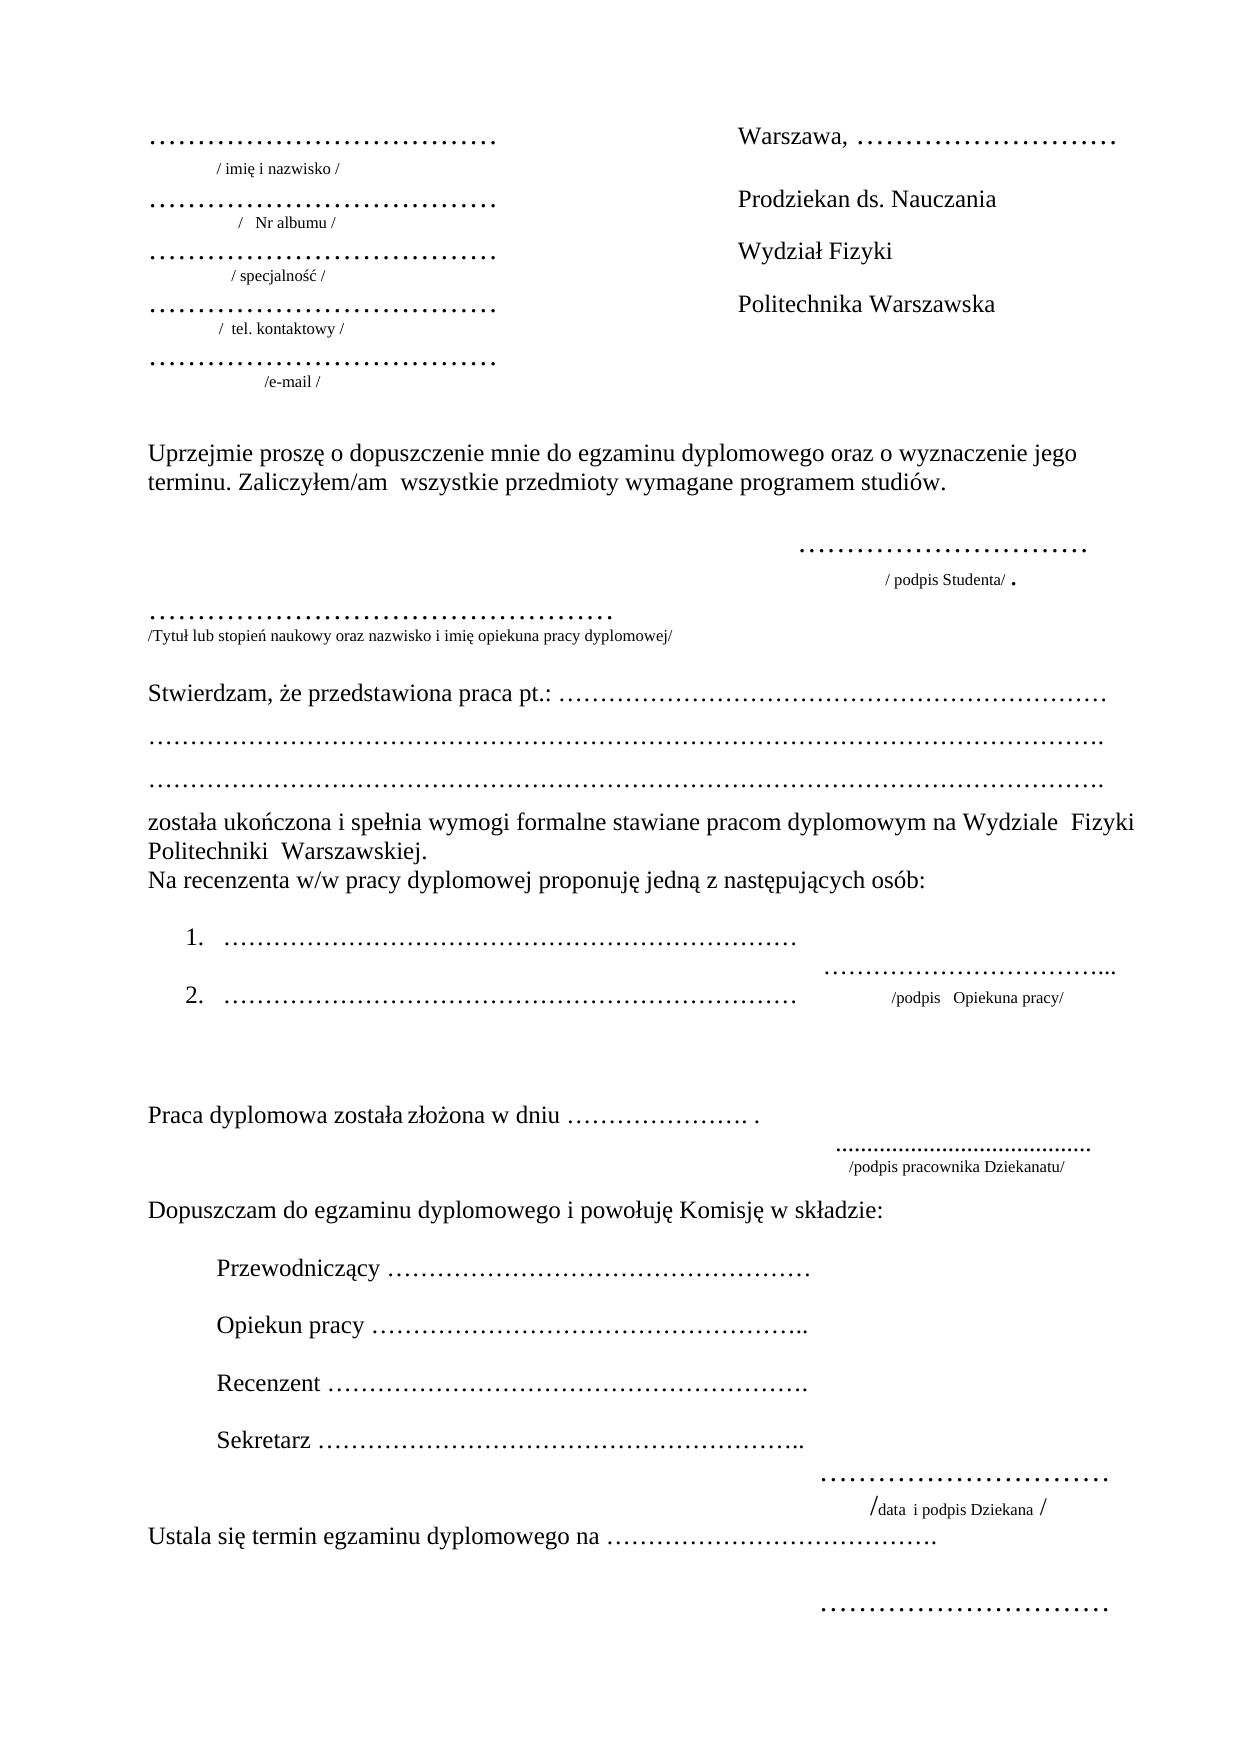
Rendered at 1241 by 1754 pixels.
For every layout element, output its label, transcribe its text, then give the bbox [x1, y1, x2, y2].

text ……………………………………………………………………………………………………. [148, 721, 1152, 750]
text /e-mail / [148, 371, 1152, 391]
text Uprzejmie proszę o dopuszczenie mnie do egzaminu dyplomowego oraz o wyznaczenie jego terminu. Zaliczyłem/am wszystkie przedmioty wymagane programem studiów. [148, 438, 1152, 496]
text Sekretarz ………………………………………………….. [148, 1426, 1152, 1454]
text Na recenzenta w/w pracy dyplomowej proponuję jedną z następujących osób: [148, 865, 1152, 894]
text ……………………………... [185, 951, 1152, 980]
text ………………………… [738, 525, 1152, 558]
text Recenzent …………………………………………………. [148, 1368, 1152, 1397]
text / Nr albumu / [221, 213, 1152, 232]
text została ukończona i spełnia wymogi formalne stawiane pracom dyplomowym na Wydziale Fizyki Politechniki Warszawskiej. [148, 807, 1152, 865]
text ……………………………… Warszawa, ……………………… [148, 117, 1152, 151]
text Przewodniczący …………………………………………… [148, 1253, 1152, 1282]
text / specjalność / [148, 266, 1152, 285]
list …………………………………………………………… [185, 922, 1152, 951]
text ……………………………… Wydział Fizyki [148, 232, 1152, 266]
text Opiekun pracy …………………………………………….. [148, 1311, 1152, 1339]
text ………………………… [148, 1550, 1152, 1617]
text ………………………… [148, 1454, 1152, 1488]
text Ustala się termin egzaminu dyplomowego na …………………………………. [148, 1521, 1152, 1550]
text Praca dyplomowa została złożona w dniu …………………. . [148, 1100, 1152, 1128]
text /Tytuł lub stopień naukowy oraz nazwisko i imię opiekuna pracy dyplomowej/ [148, 625, 1152, 644]
text /data i podpis Dziekana / [148, 1488, 1152, 1521]
text ……………………………… Prodziekan ds. Nauczania [148, 180, 1152, 213]
text ……………………………… Politechnika Warszawska [148, 285, 1152, 319]
text / podpis Studenta/ .………………………………………… [148, 558, 1152, 625]
text ......................................... /podpis pracownika Dziekanatu/ [148, 1128, 1152, 1176]
text Dopuszczam do egzaminu dyplomowego i powołuję Komisję w składzie: [148, 1196, 1152, 1224]
text / imię i nazwisko / [148, 151, 1152, 180]
text / tel. kontaktowy / [148, 319, 1152, 338]
list …………………………………………………………… /podpis Opiekuna pracy/ [185, 980, 1152, 1009]
text ……………………………………………………………………………………………………. [148, 764, 1152, 793]
text ……………………………… [148, 338, 1152, 371]
text Stwierdzam, że przedstawiona praca pt.: ………………………………………………………… [148, 678, 1152, 707]
